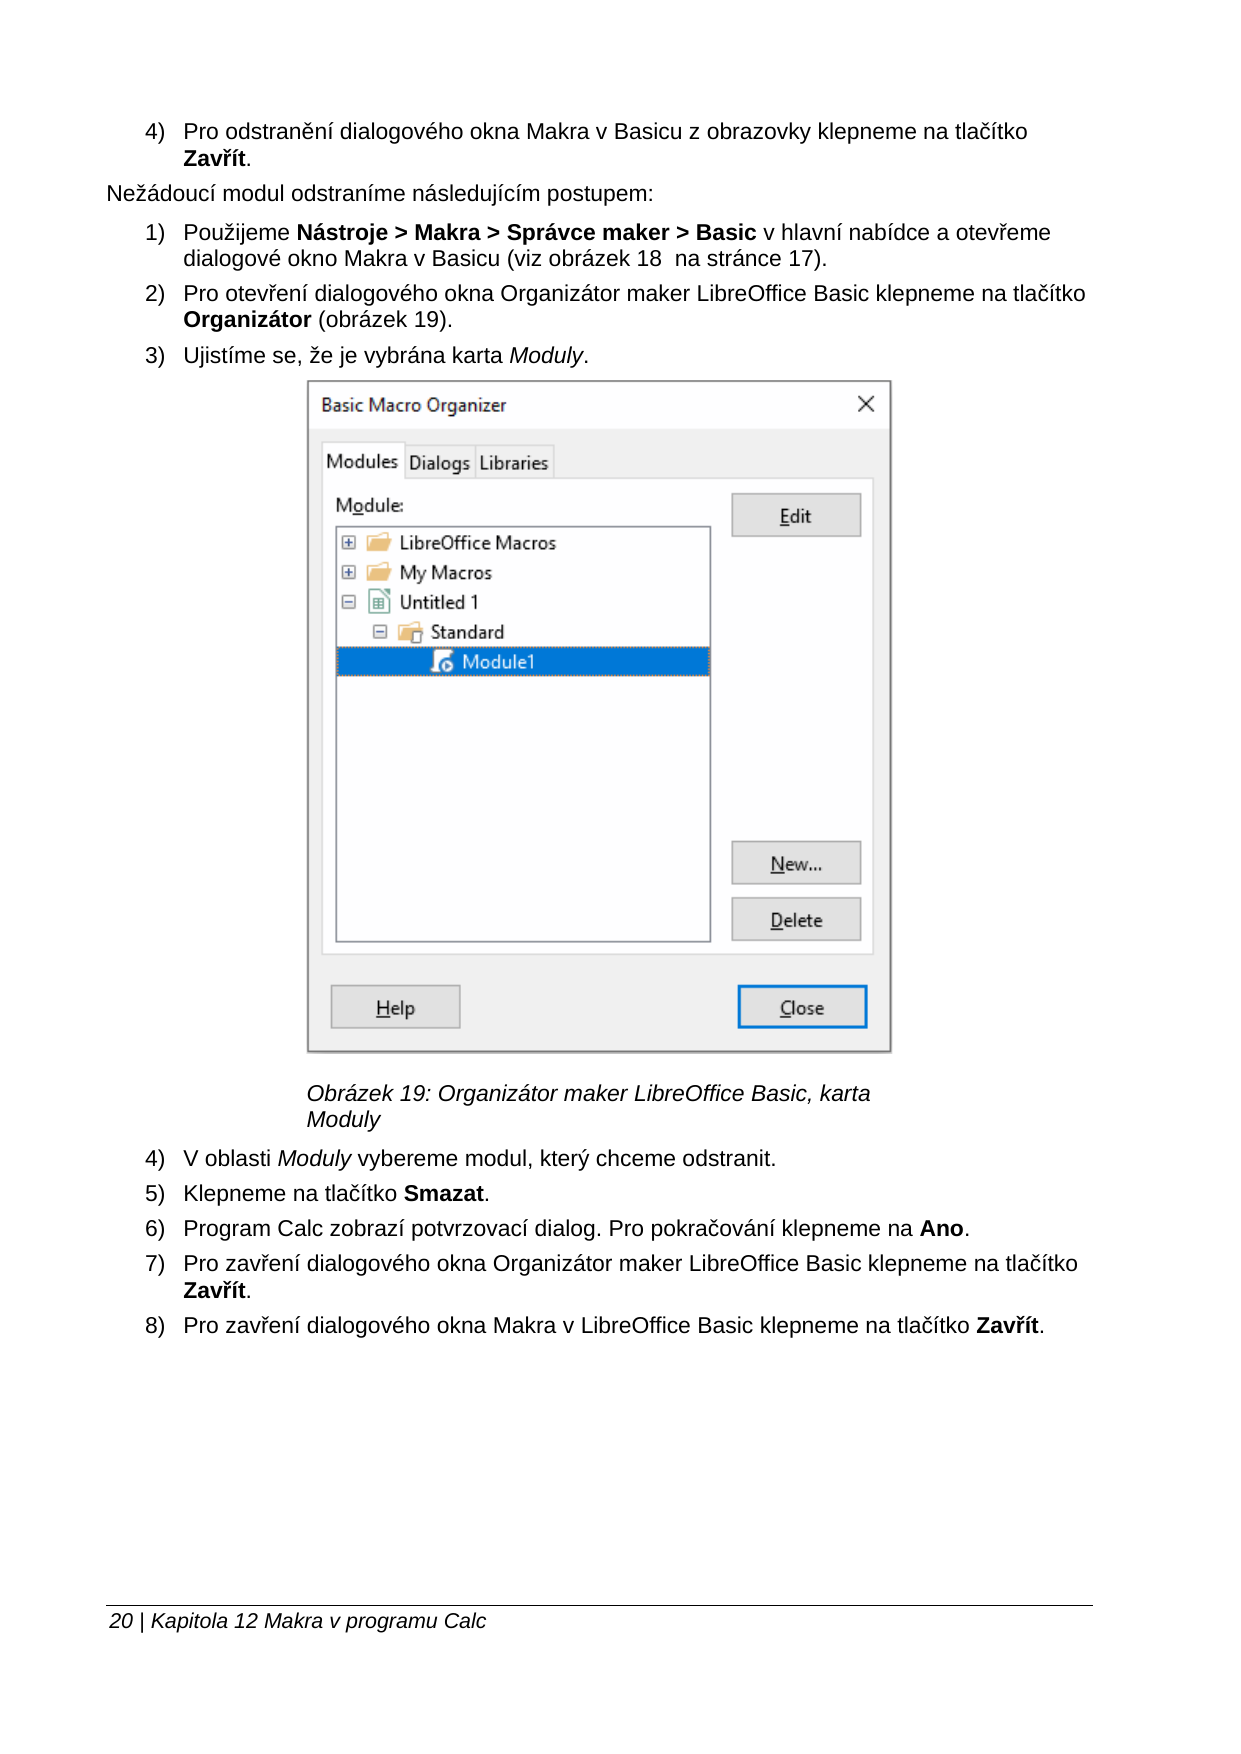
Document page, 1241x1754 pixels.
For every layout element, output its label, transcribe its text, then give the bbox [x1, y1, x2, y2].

list Pro otevření dialogového okna Organizátor maker LibreOffice Basic klepneme na tlačítko Organizátor (obrázek 19). [165, 280, 1093, 333]
list Pro zavření dialogového okna Makra v LibreOffice Basic klepneme na tlačítko Zavřít. [165, 1312, 1093, 1338]
list Klepneme na tlačítko Smazat. [165, 1180, 1093, 1206]
list Ujistíme se, že je vybrána karta Moduly. [165, 342, 1093, 368]
text Obrázek 19: Organizátor maker LibreOffice Basic, karta Moduly [306, 1054, 892, 1133]
list V oblasti Moduly vybereme modul, který chceme odstranit. [165, 1144, 1093, 1171]
list Použijeme Nástroje > Makra > Správce maker > Basic v hlavní nabídce a otevřeme dialogové okno Makra v Basicu (viz obrázek 18 na stránce 14). [165, 218, 1093, 271]
list Program Calc zobrazí potvrzovací dialog. Pro pokračování klepneme na Ano. [165, 1215, 1093, 1241]
text Nežádoucí modul odstraníme následujícím postupem: [106, 180, 1093, 206]
picture [306, 380, 893, 1054]
list Pro zavření dialogového okna Organizátor maker LibreOffice Basic klepneme na tlačítko Zavřít. [165, 1250, 1093, 1303]
list Pro odstranění dialogového okna Makra v Basicu z obrazovky klepneme na tlačítko Zavřít. [165, 118, 1093, 171]
